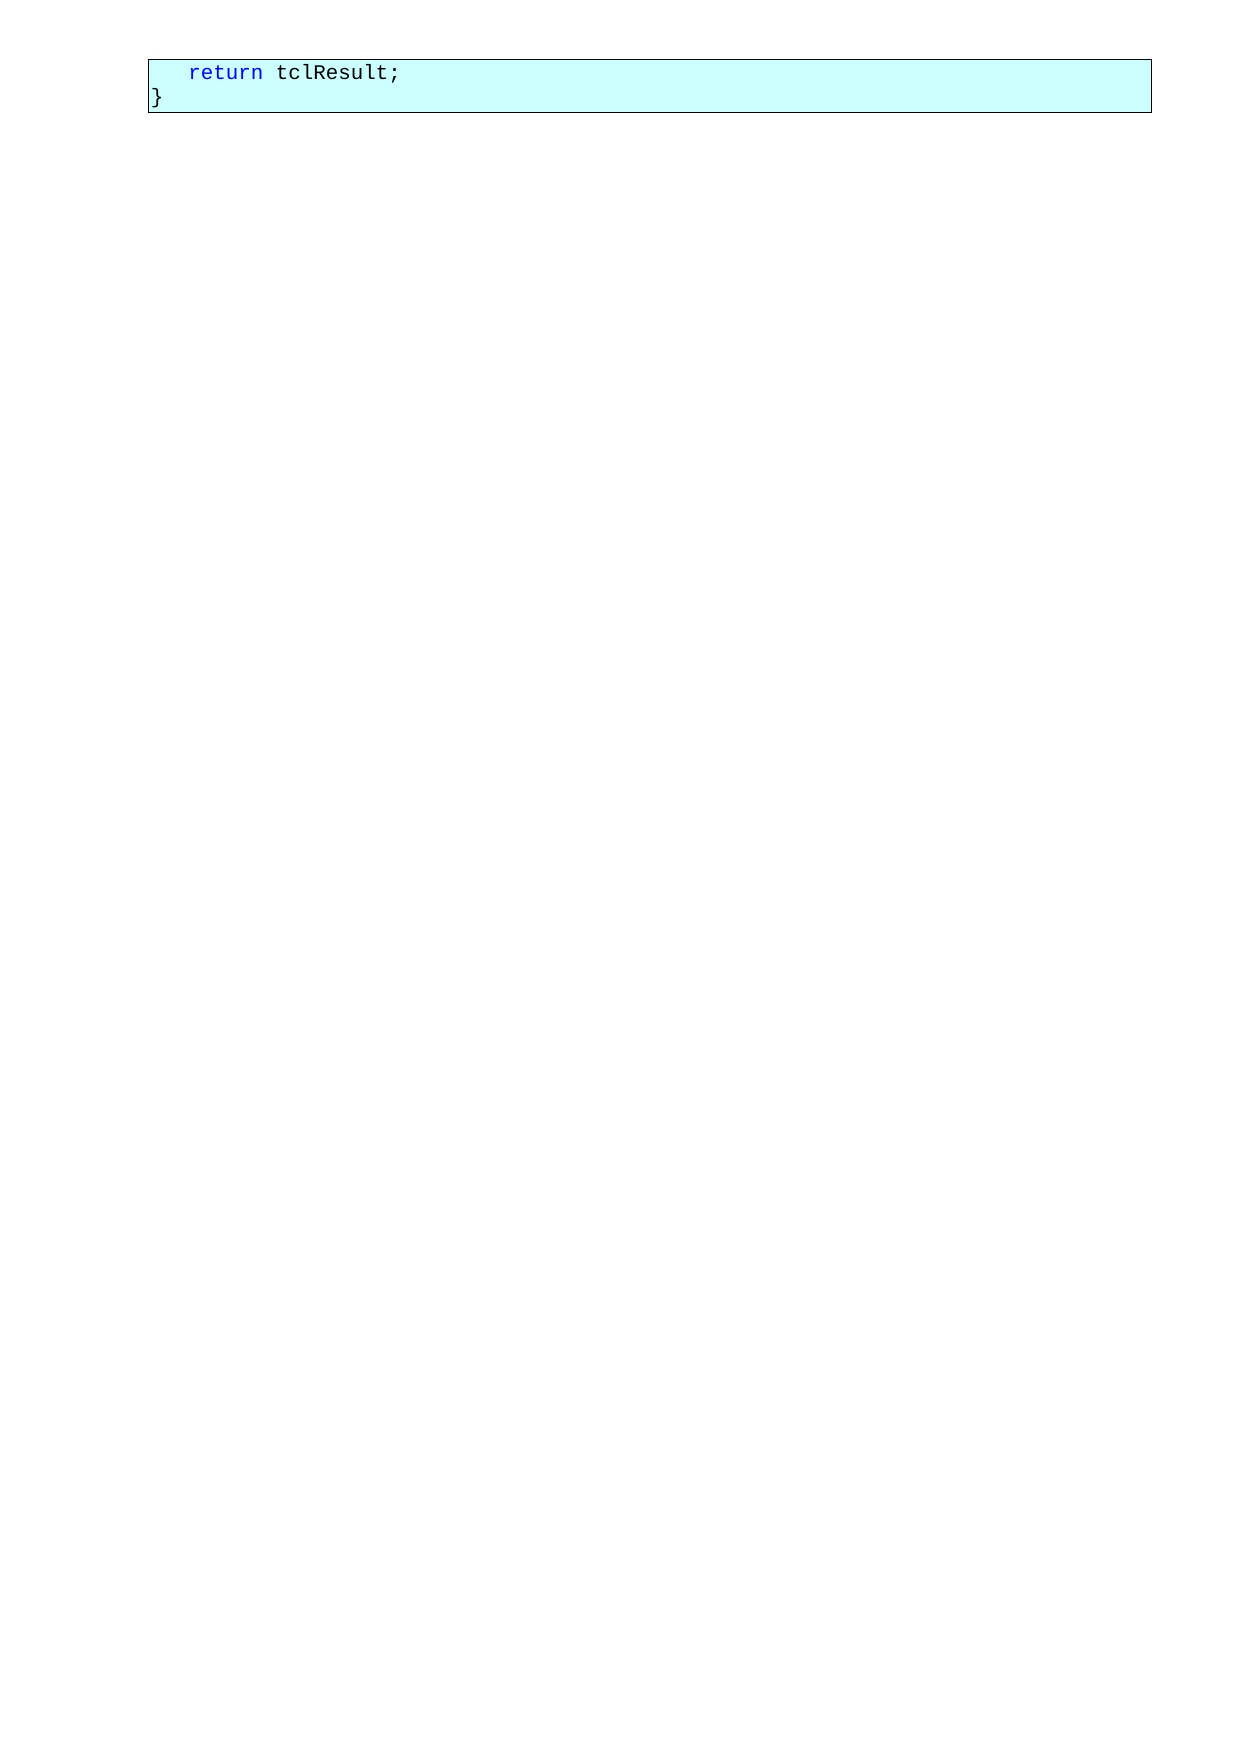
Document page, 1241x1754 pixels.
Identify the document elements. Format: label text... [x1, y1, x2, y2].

text return tclResult; [149, 60, 1151, 83]
text } [149, 83, 1151, 112]
